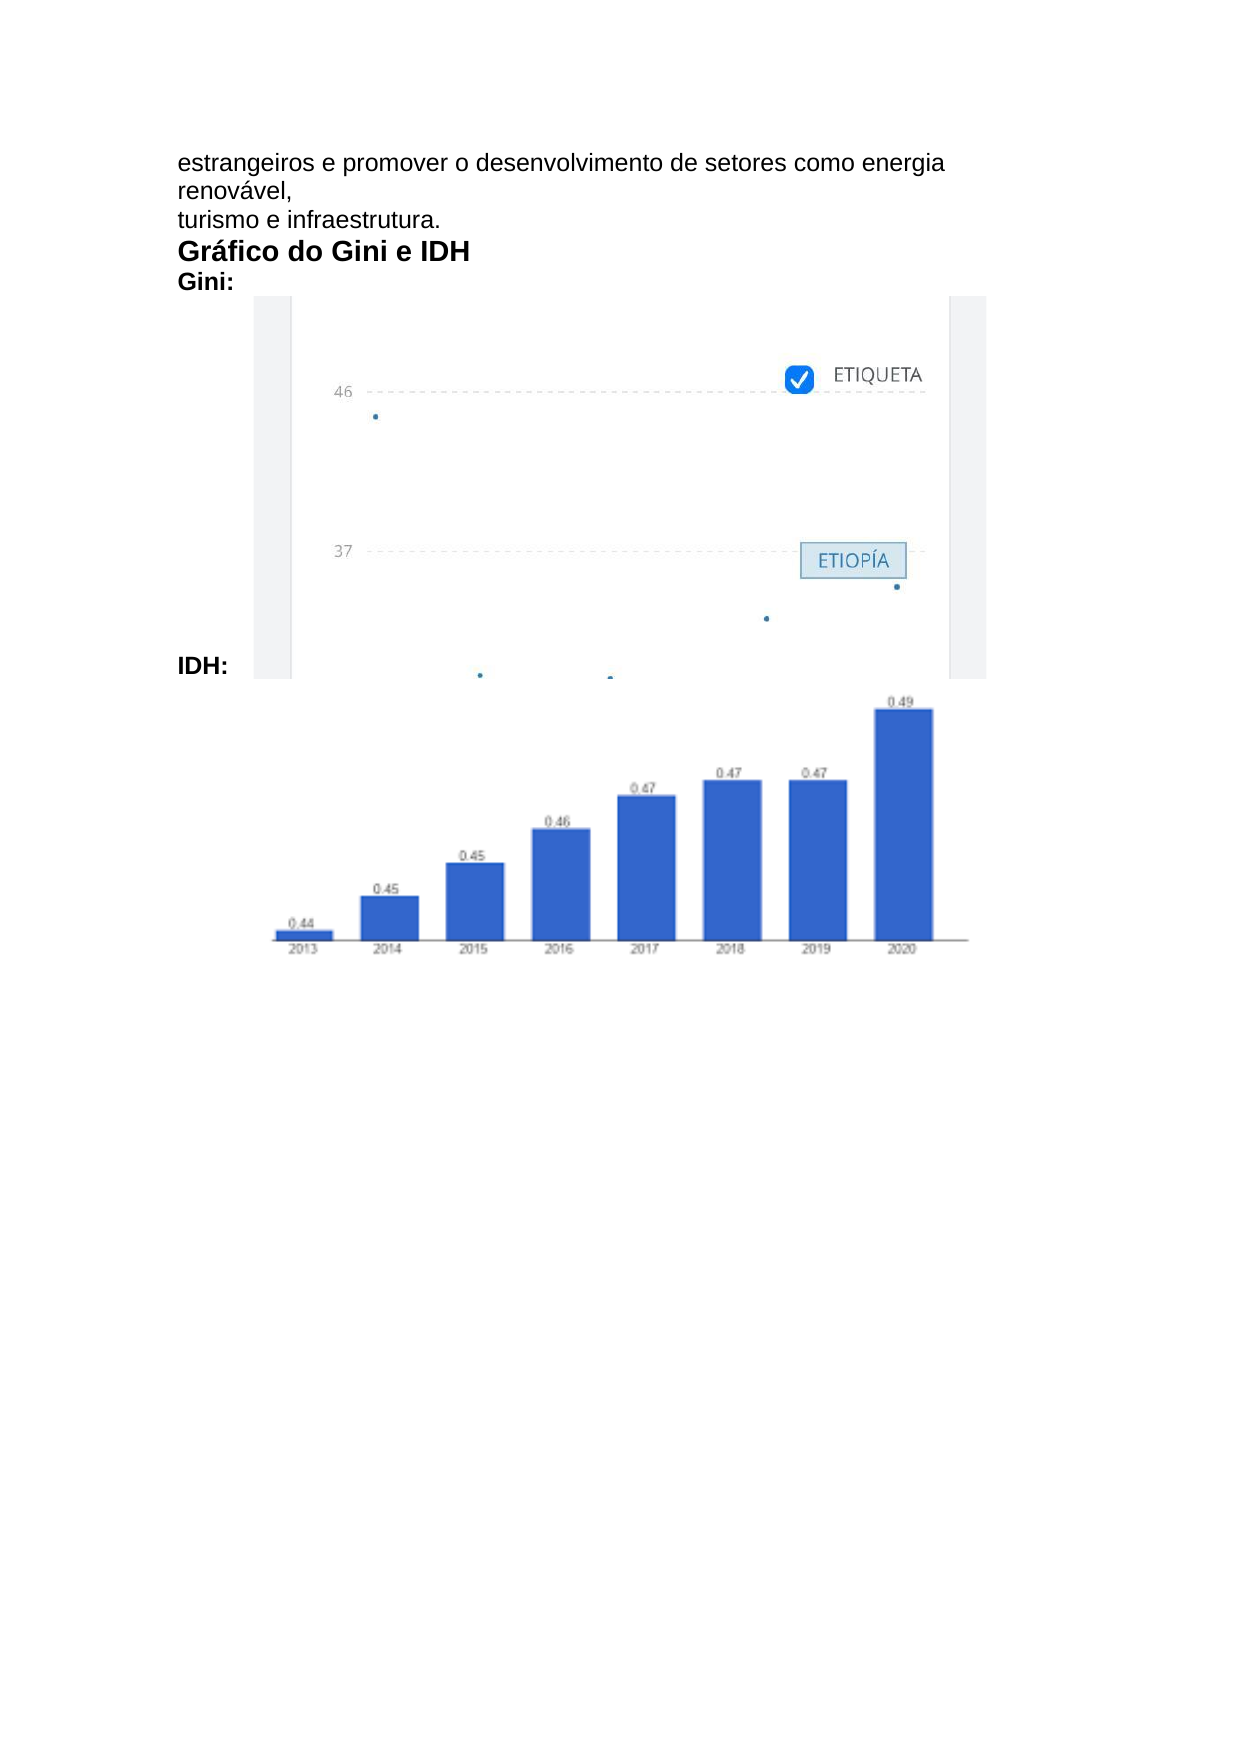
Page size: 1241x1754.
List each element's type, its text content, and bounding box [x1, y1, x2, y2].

text turismo e infraestrutura. [177, 205, 1063, 234]
subtitle Gráfico do Gini e IDH [177, 234, 1063, 267]
text Gini: [177, 267, 1063, 296]
text estrangeiros e promover o desenvolvimento de setores como energia renovável, [177, 148, 1063, 205]
picture [252, 296, 988, 971]
text IDH: [177, 651, 253, 679]
text [987, 651, 1063, 679]
